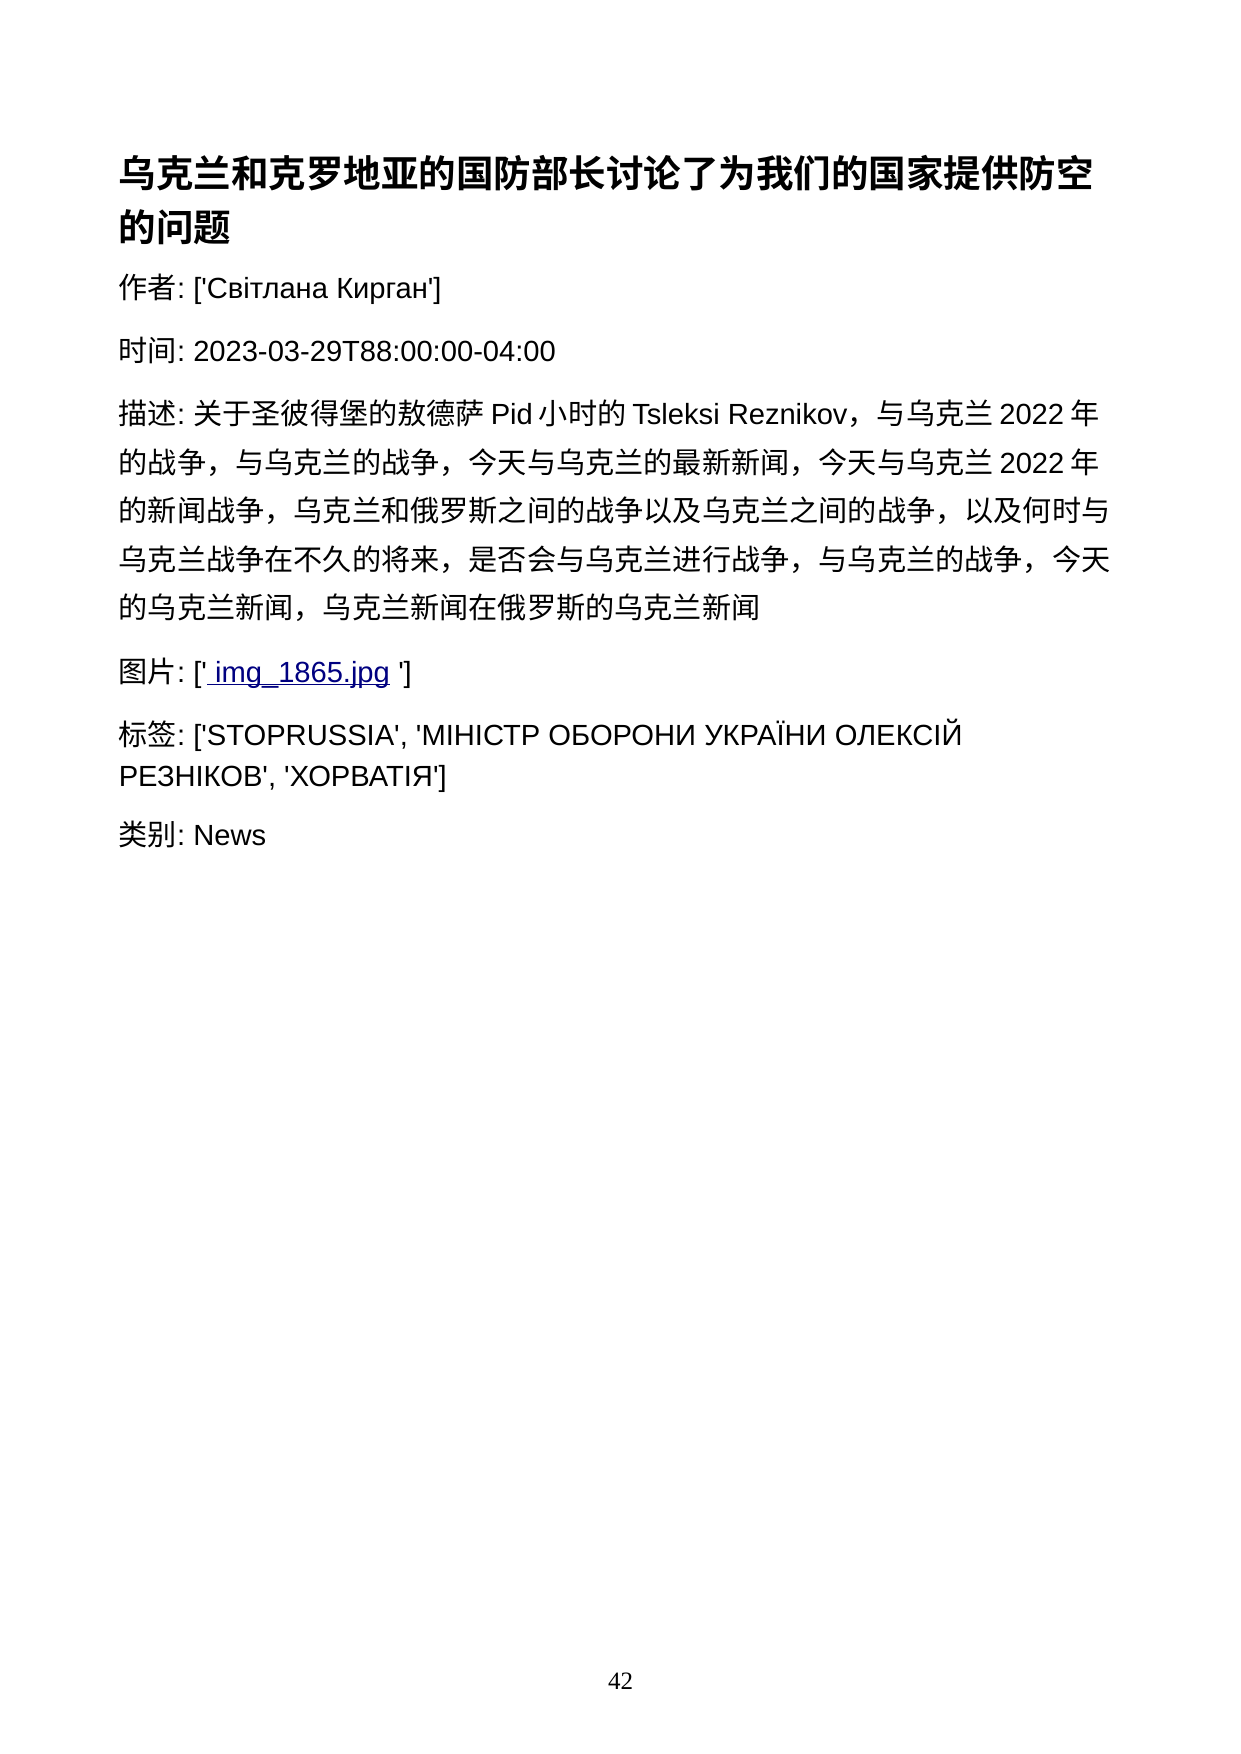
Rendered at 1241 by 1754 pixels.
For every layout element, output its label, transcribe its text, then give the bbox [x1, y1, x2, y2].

text 描述: 关于圣彼得堡的敖德萨Pid小时的Tsleksi Reznikov，与乌克兰2022年的战争，与乌克兰的战争，今天与乌克兰的最新新闻，今天与乌克兰2022年的新闻战争，乌克兰和俄罗斯之间的战争以及乌克兰之间的战争，以及何时与乌克兰战争在不久的将来，是否会与乌克兰进行战争，与乌克兰的战争，今天的乌克兰新闻，乌克兰新闻在俄罗斯的乌克兰新闻 [118, 391, 1122, 627]
text 图片: [' img_1865.jpg '] [118, 648, 1122, 690]
text 作者: ['Світлана Кирган'] [118, 264, 1122, 307]
text 时间: 2023-03-29T88:00:00-04:00 [118, 328, 1122, 370]
text 标签: ['STOPRUSSIA', 'МІНІСТР ОБОРОНИ УКРАЇНИ ОЛЕКСІЙ РЕЗНІКОВ', 'ХОРВАТІЯ'] [118, 711, 1122, 792]
text 类别: News [118, 812, 1122, 854]
subtitle 乌克兰和克罗地亚的国防部长讨论了为我们的国家提供防空的问题 [118, 143, 1122, 252]
